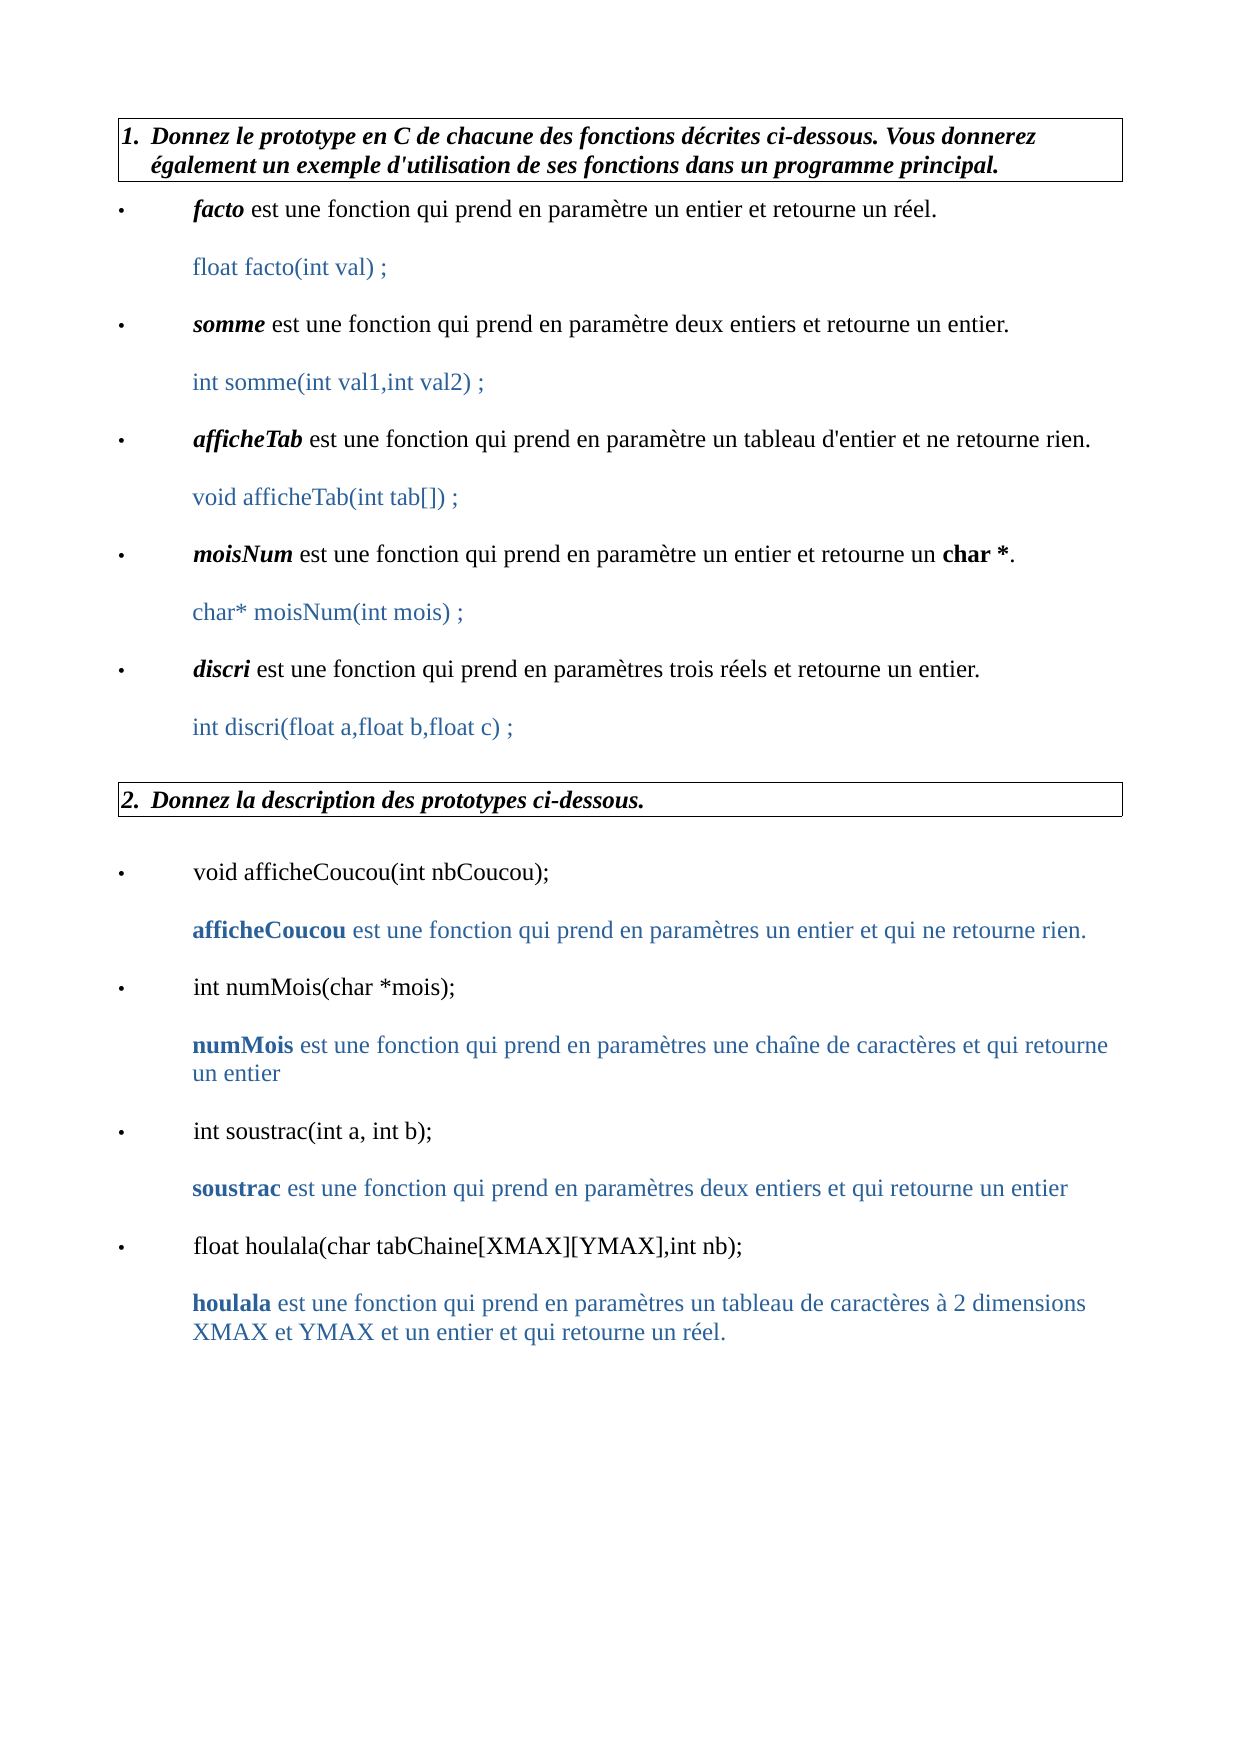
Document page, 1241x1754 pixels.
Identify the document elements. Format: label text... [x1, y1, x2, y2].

list moisNum est une fonction qui prend en paramètre un entier et retourne un char *. [118, 539, 1122, 568]
text afficheCoucou est une fonction qui prend en paramètres un entier et qui ne retourne rien. [118, 915, 1122, 943]
list facto est une fonction qui prend en paramètre un entier et retourne un réel. [118, 194, 1122, 223]
text float facto(int val) ; [118, 252, 1122, 280]
list int numMois(char *mois); [118, 972, 1122, 1001]
text void afficheTab(int tab[]) ; [118, 482, 1122, 510]
list afficheTab est une fonction qui prend en paramètre un tableau d'entier et ne retourne rien. [118, 424, 1122, 453]
text int somme(int val1,int val2) ; [118, 367, 1122, 395]
list discri est une fonction qui prend en paramètres trois réels et retourne un entier. [118, 654, 1122, 683]
text houlala est une fonction qui prend en paramètres un tableau de caractères à 2 dimensions XMAX et YMAX et un entier et qui retourne un réel. [118, 1288, 1122, 1346]
text numMois est une fonction qui prend en paramètres une chaîne de caractères et qui retourne un entier [118, 1030, 1122, 1087]
list float houlala(char tabChaine[XMAX][YMAX],int nb); [118, 1231, 1122, 1260]
list void afficheCoucou(int nbCoucou); [118, 857, 1122, 886]
list int soustrac(int a, int b); [118, 1116, 1122, 1145]
text char* moisNum(int mois) ; [118, 597, 1122, 625]
list Donnez la description des prototypes ci-dessous. [119, 783, 1122, 816]
list Donnez le prototype en C de chacune des fonctions décrites ci-dessous. Vous donnerez également un exemple d'utilisation de ses fonctions dans un programme principal. [119, 119, 1122, 181]
text soustrac est une fonction qui prend en paramètres deux entiers et qui retourne un entier [118, 1173, 1122, 1202]
text int discri(float a,float b,float c) ; [118, 712, 1122, 740]
list somme est une fonction qui prend en paramètre deux entiers et retourne un entier. [118, 309, 1122, 338]
